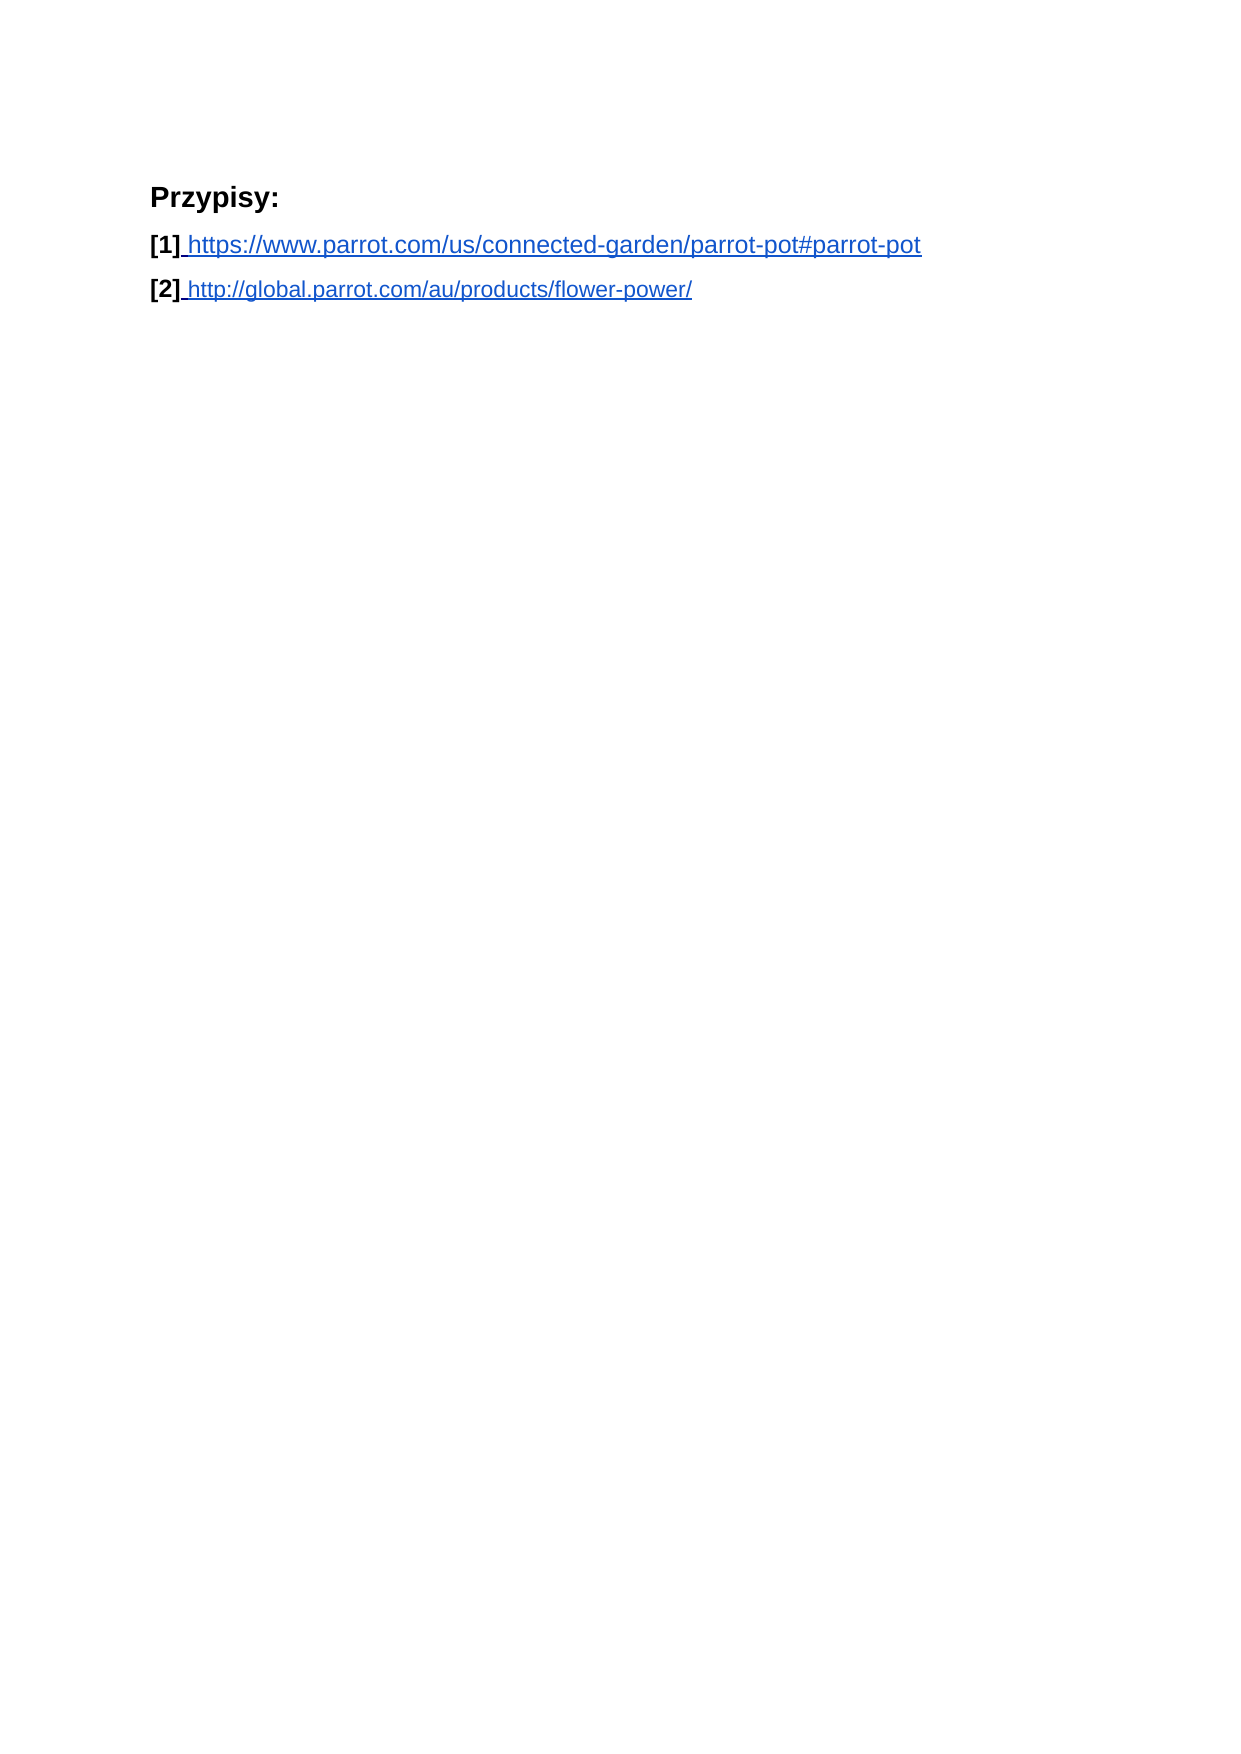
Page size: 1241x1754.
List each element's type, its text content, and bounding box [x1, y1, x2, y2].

text [1] https://www.parrot.com/us/connected-garden/parrot-pot#parrot-pot [150, 231, 1090, 259]
text Przypisy: [150, 180, 1090, 214]
text [2] http://global.parrot.com/au/products/flower-power/ [150, 274, 1090, 302]
